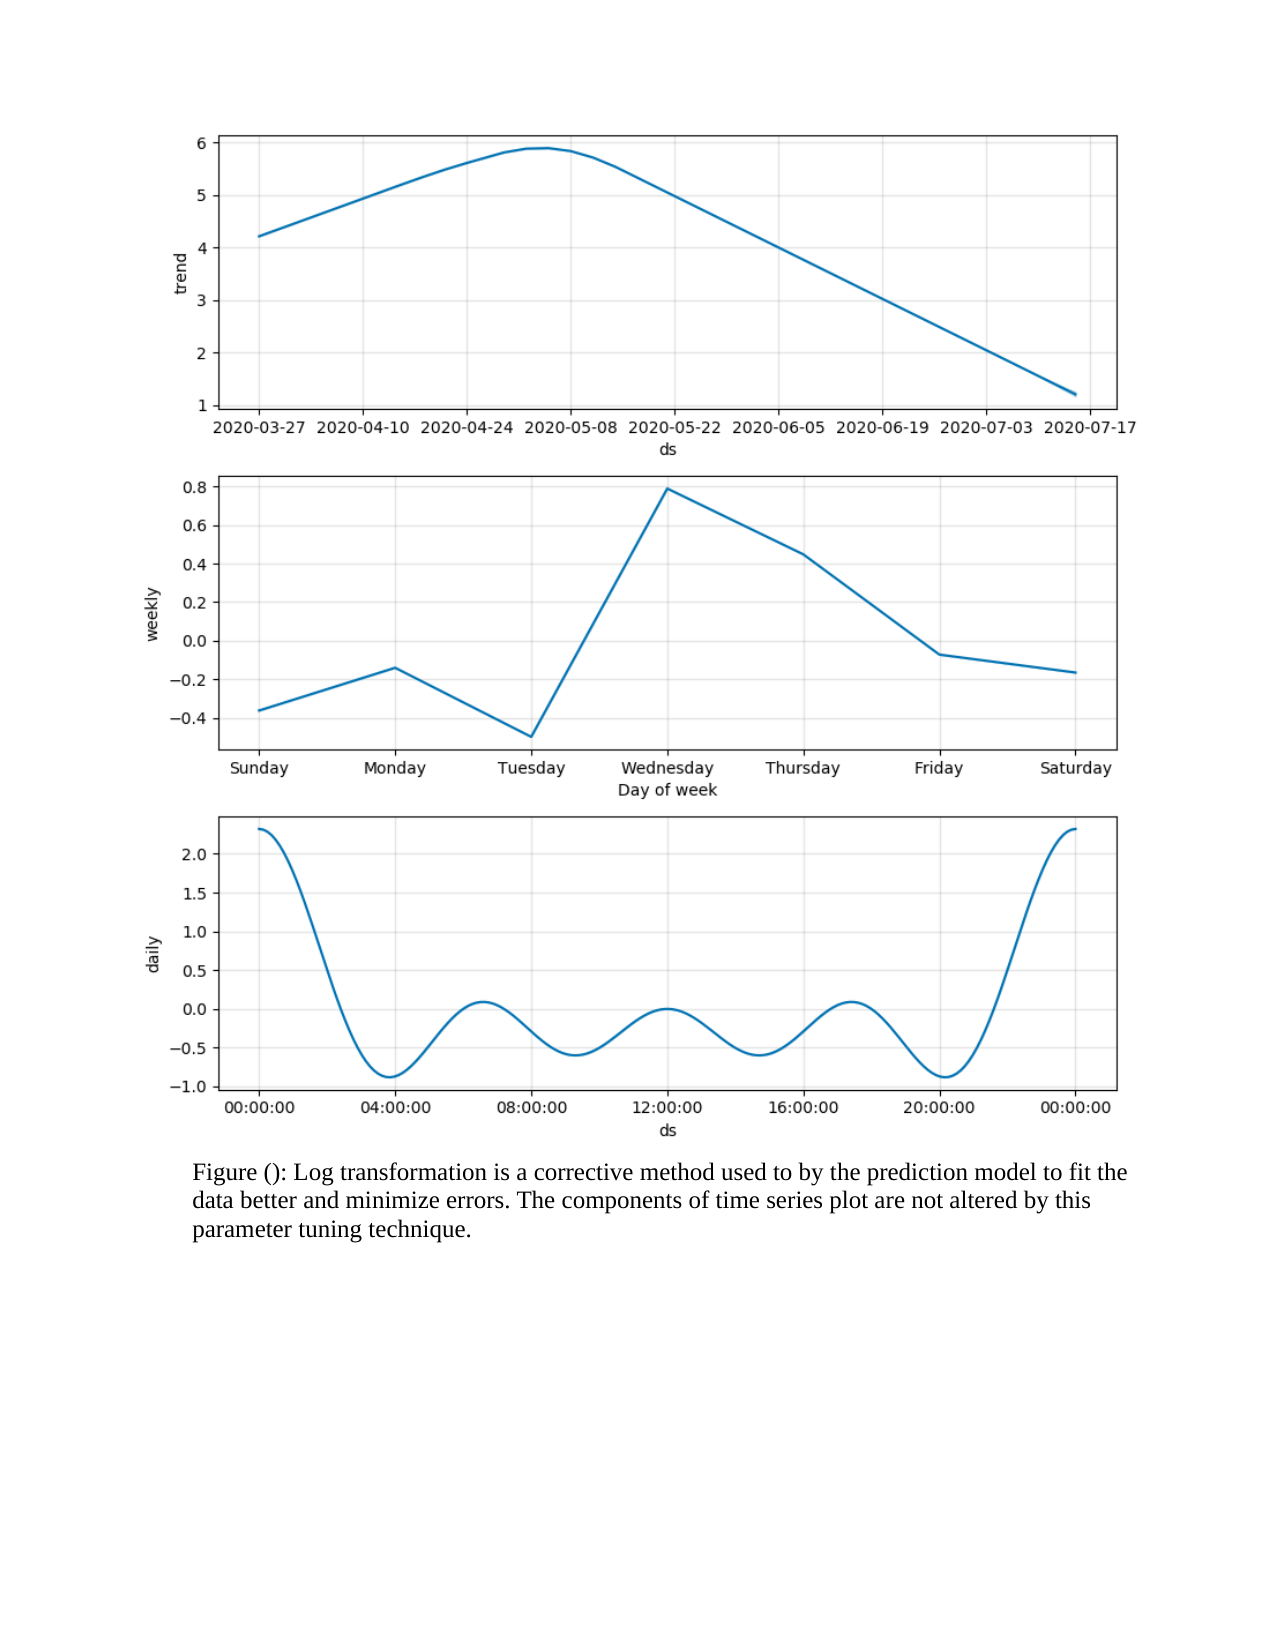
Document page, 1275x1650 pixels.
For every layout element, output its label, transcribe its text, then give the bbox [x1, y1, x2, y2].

text Figure (): Log transformation is a corrective method used to by the prediction model to fit the data better and minimize errors. The components of time series plot are not altered by this parameter tuning technique. [118, 1157, 1157, 1243]
picture [118, 118, 1157, 1157]
